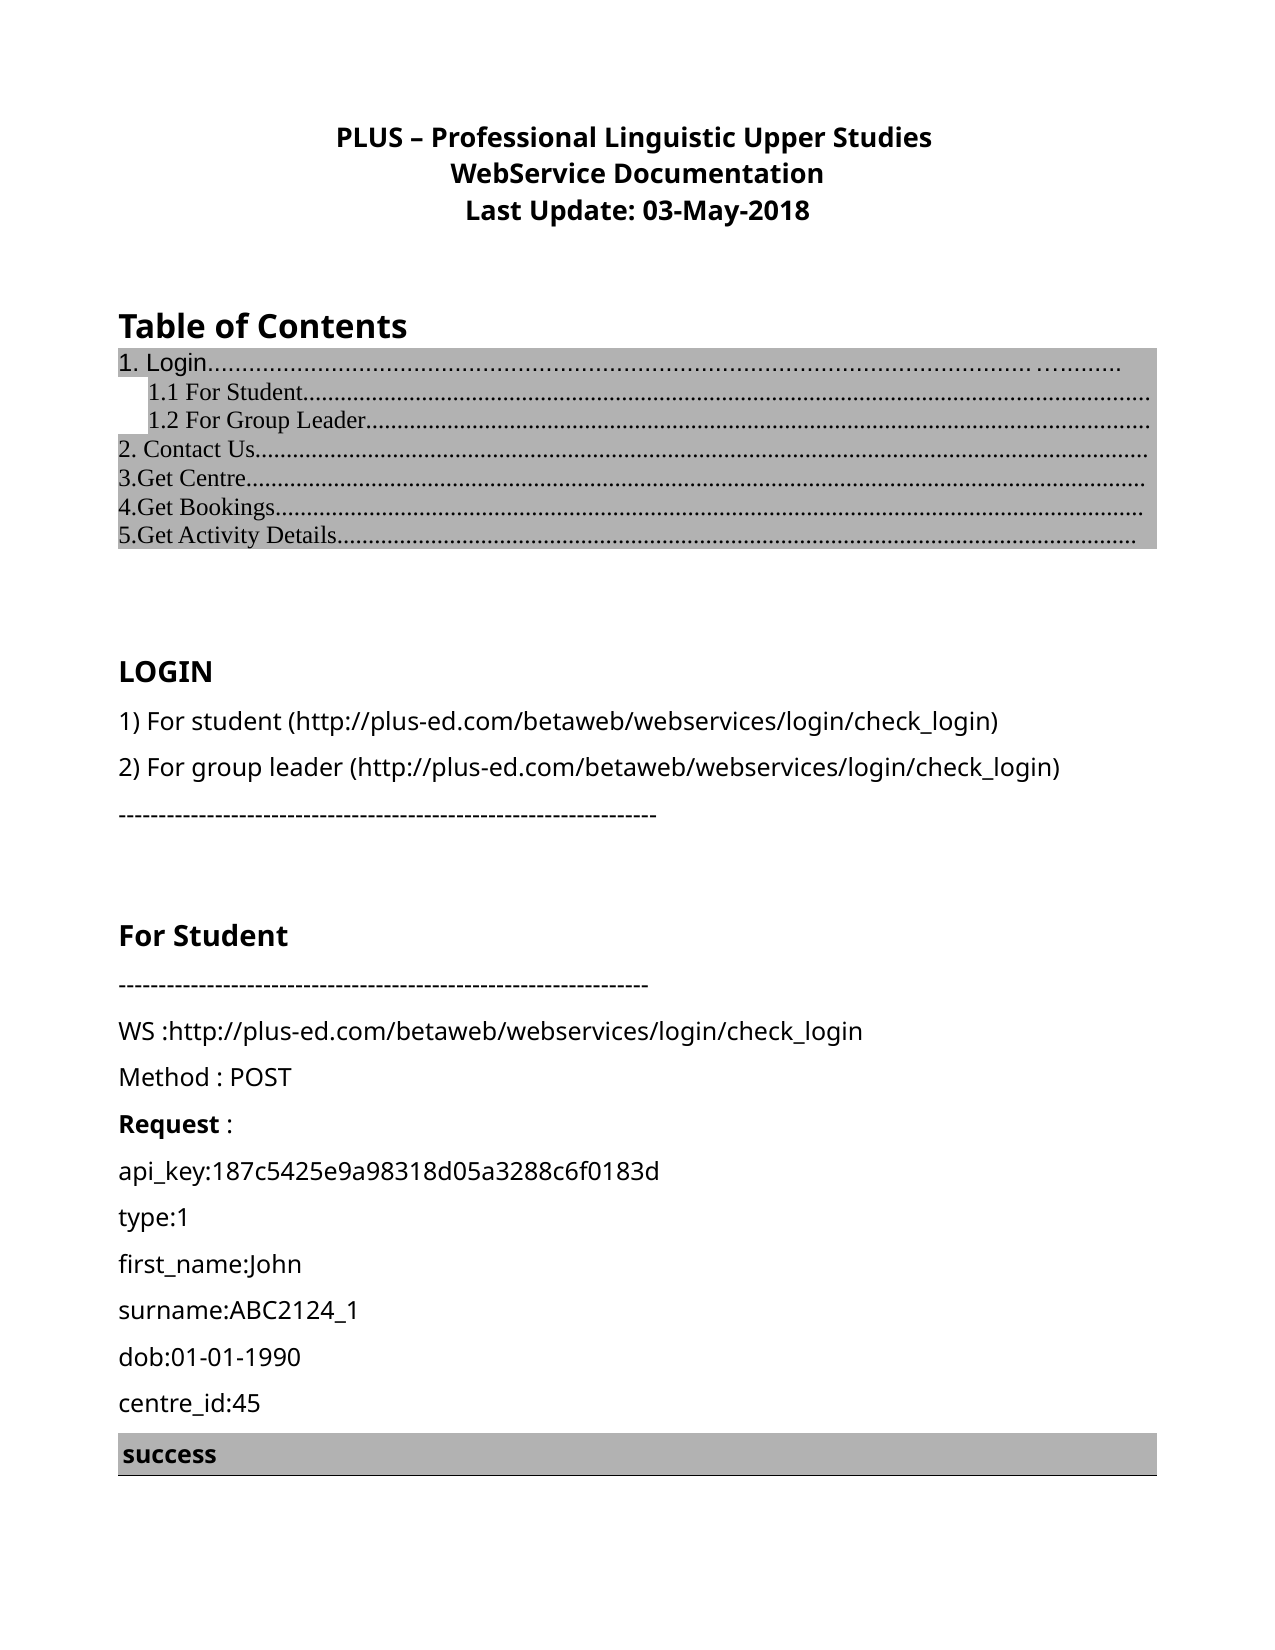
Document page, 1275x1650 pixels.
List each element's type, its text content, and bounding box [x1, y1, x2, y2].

text 3.Get Centre................................................................................................................................................ [118, 463, 1157, 492]
text first_name:John [118, 1246, 1157, 1280]
text type:1 [118, 1200, 1157, 1234]
text Request : [118, 1107, 1157, 1141]
text success [118, 1433, 1157, 1475]
text WebService Documentation [118, 155, 1157, 192]
text 4.Get Bookings........................................................................................................................................... [118, 492, 1157, 520]
subtitle Table of Contents [118, 302, 1157, 348]
text PLUS – Professional Linguistic Upper Studies [118, 118, 1157, 155]
subtitle For Student [118, 915, 1157, 954]
text ------------------------------------------------------------------ [118, 967, 1157, 1001]
text dob:01-01-1990 [118, 1339, 1157, 1373]
text surname:ABC2124_1 [118, 1293, 1157, 1327]
text 1.2 For Group Leader [148, 405, 1157, 434]
text ------------------------------------------------------------------- [118, 797, 1157, 831]
text Last Update: 03-May-2018 [118, 192, 1157, 229]
text 5.Get Activity Details................................................................................................................................ [118, 520, 1157, 549]
text 1. Login …......... [118, 348, 1157, 377]
text 2) For group leader (http://plus-ed.com/betaweb/webservices/login/check_login) [118, 750, 1157, 784]
text WS :http://plus-ed.com/betaweb/webservices/login/check_login [118, 1013, 1157, 1048]
subtitle Login [118, 651, 1157, 691]
text centre_id:45 [118, 1386, 1157, 1420]
text 2. Contact Us............................................................................................................................................... [118, 434, 1157, 463]
text Method : POST [118, 1060, 1157, 1094]
text 1) For student (http://plus-ed.com/betaweb/webservices/login/check_login) [118, 703, 1157, 738]
text api_key:187c5425e9a98318d05a3288c6f0183d [118, 1153, 1157, 1187]
text 1.1 For Student [148, 377, 1157, 405]
